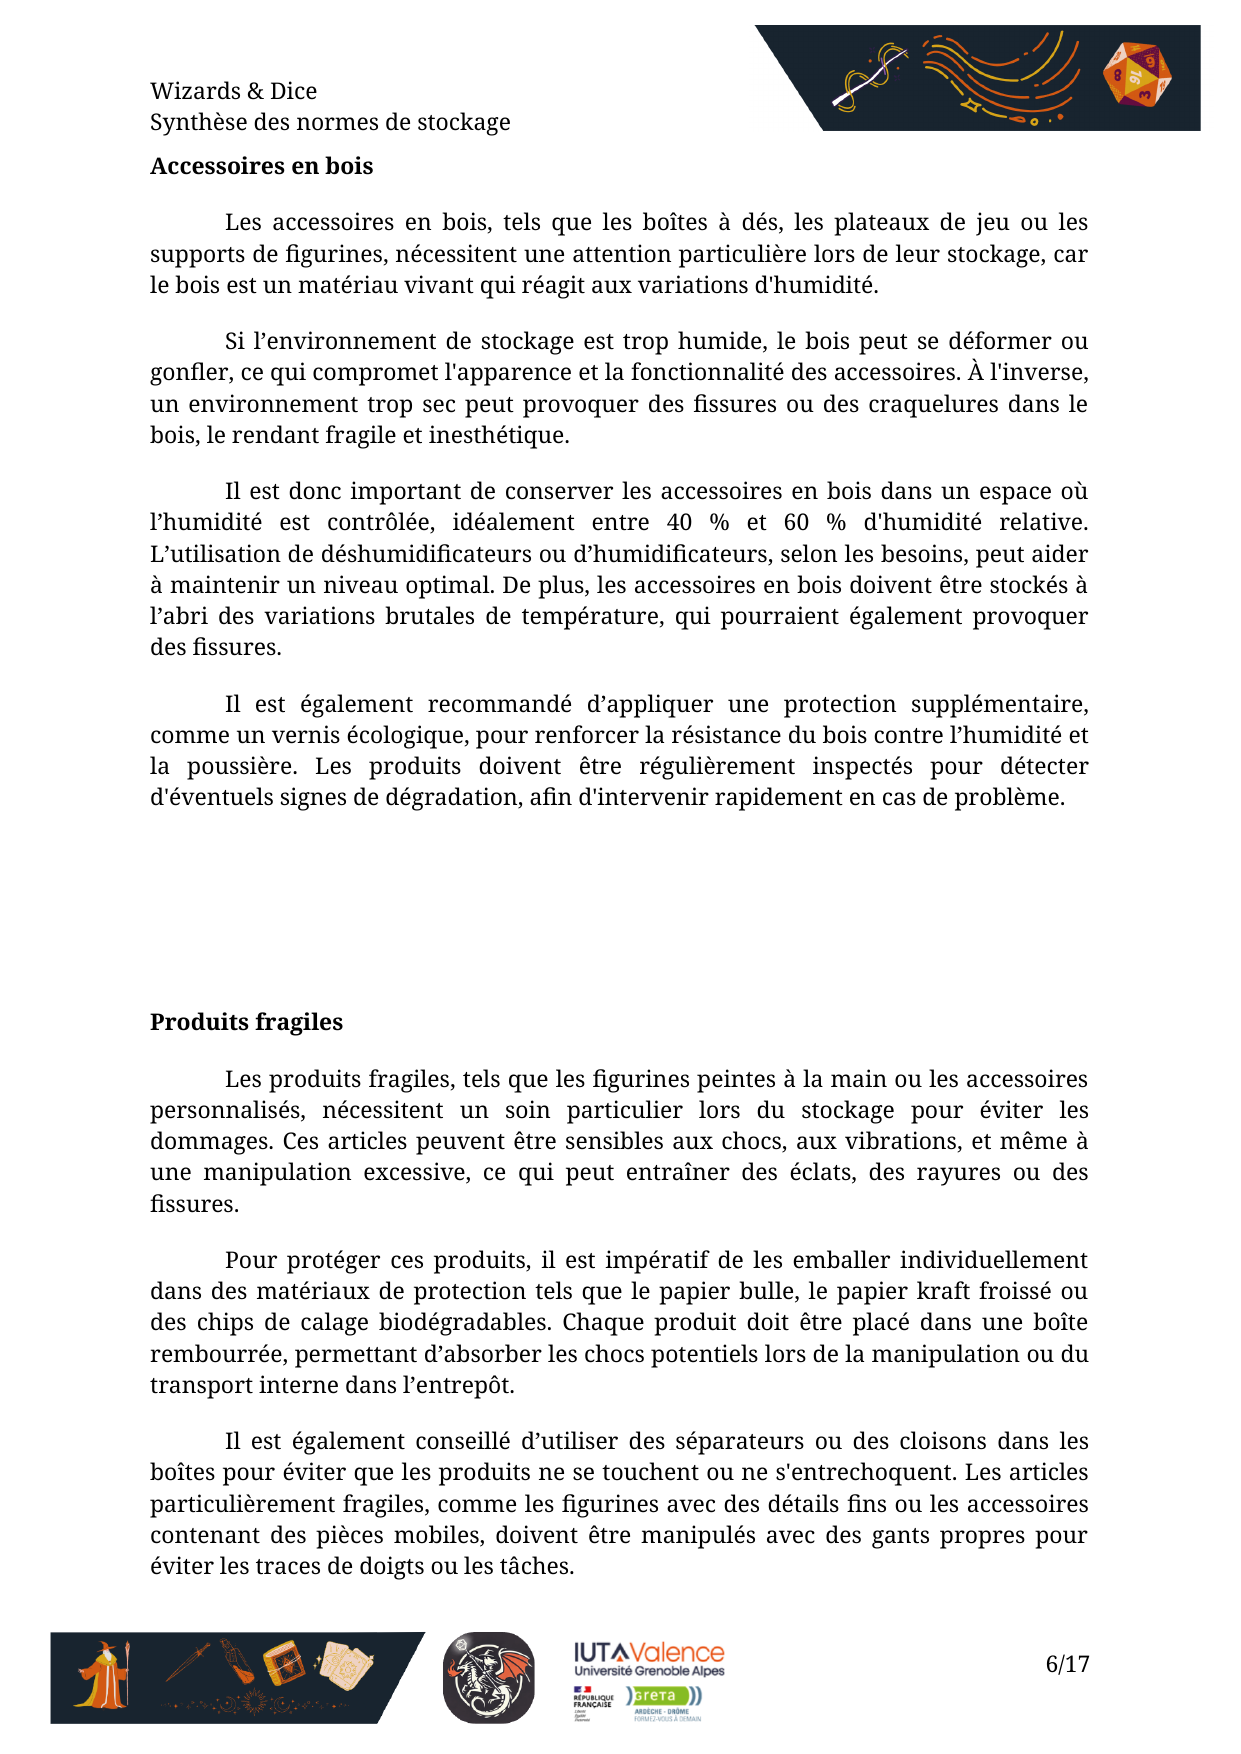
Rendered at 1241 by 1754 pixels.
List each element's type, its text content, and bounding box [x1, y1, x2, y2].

text Si l’environnement de stockage est trop humide, le bois peut se déformer ou gonfler, ce qui compromet l'apparence et la fonctionnalité des accessoires. À l'inverse, un environnement trop sec peut provoquer des fissures ou des craquelures dans le bois, le rendant fragile et inesthétique. [150, 325, 1090, 450]
text Accessoires en bois [150, 150, 1090, 181]
picture [42, 1628, 749, 1733]
picture [748, 25, 1214, 132]
text Produits fragiles [150, 1006, 1090, 1037]
text Les accessoires en bois, tels que les boîtes à dés, les plateaux de jeu ou les supports de figurines, nécessitent une attention particulière lors de leur stockage, car le bois est un matériau vivant qui réagit aux variations d'humidité. [150, 206, 1090, 300]
text Il est également recommandé d’appliquer une protection supplémentaire, comme un vernis écologique, pour renforcer la résistance du bois contre l’humidité et la poussière. Les produits doivent être régulièrement inspectés pour détecter d'éventuels signes de dégradation, afin d'intervenir rapidement en cas de problème. [150, 687, 1090, 812]
text Il est donc important de conserver les accessoires en bois dans un espace où l’humidité est contrôlée, idéalement entre 40 % et 60 % d'humidité relative. L’utilisation de déshumidificateurs ou d’humidificateurs, selon les besoins, peut aider à maintenir un niveau optimal. De plus, les accessoires en bois doivent être stockés à l’abri des variations brutales de température, qui pourraient également provoquer des fissures. [150, 475, 1090, 662]
text Pour protéger ces produits, il est impératif de les emballer individuellement dans des matériaux de protection tels que le papier bulle, le papier kraft froissé ou des chips de calage biodégradables. Chaque produit doit être placé dans une boîte rembourrée, permettant d’absorber les chocs potentiels lors de la manipulation ou du transport interne dans l’entrepôt. [150, 1244, 1090, 1400]
text Il est également conseillé d’utiliser des séparateurs ou des cloisons dans les boîtes pour éviter que les produits ne se touchent ou ne s'entrechoquent. Les articles particulièrement fragiles, comme les figurines avec des détails fins ou les accessoires contenant des pièces mobiles, doivent être manipulés avec des gants propres pour éviter les traces de doigts ou les tâches. [150, 1425, 1090, 1581]
text Les produits fragiles, tels que les figurines peintes à la main ou les accessoires personnalisés, nécessitent un soin particulier lors du stockage pour éviter les dommages. Ces articles peuvent être sensibles aux chocs, aux vibrations, et même à une manipulation excessive, ce qui peut entraîner des éclats, des rayures ou des fissures. [150, 1062, 1090, 1219]
